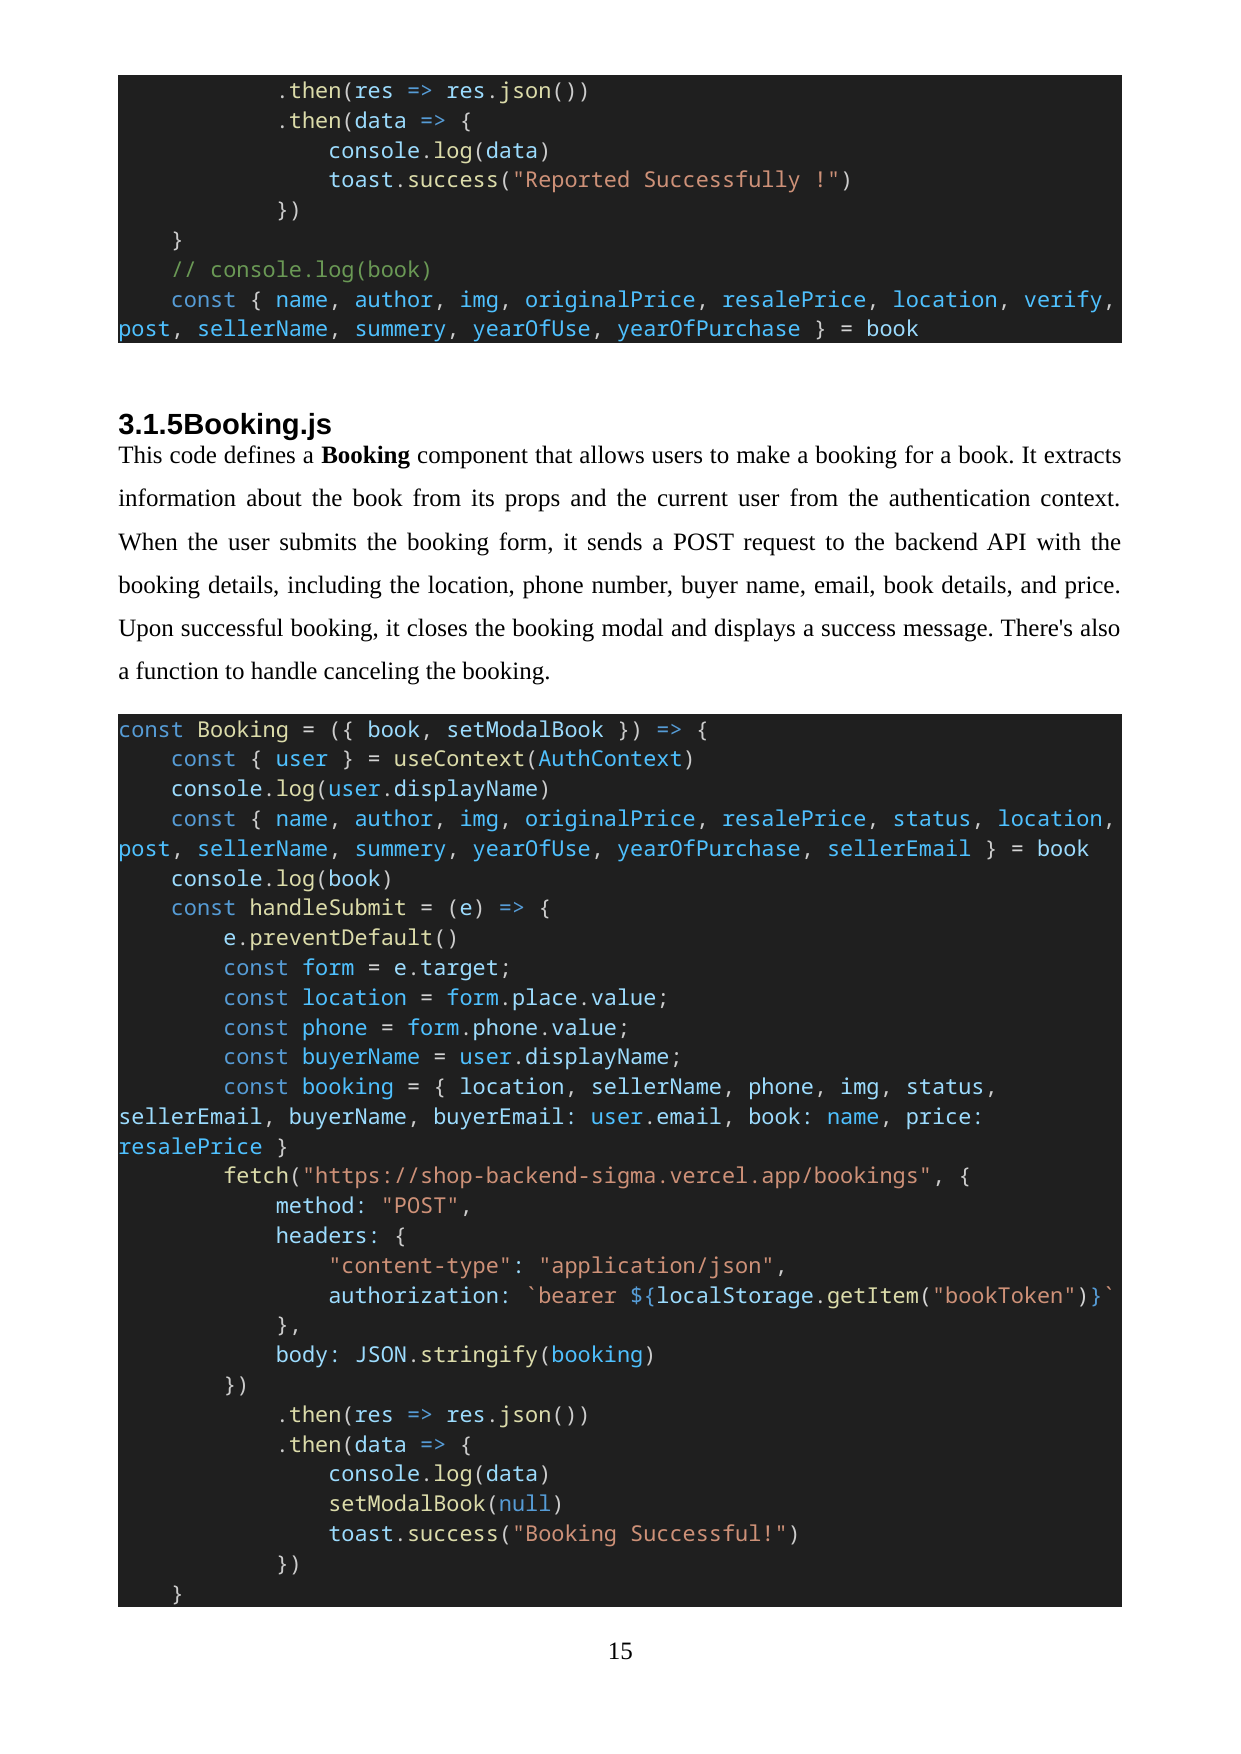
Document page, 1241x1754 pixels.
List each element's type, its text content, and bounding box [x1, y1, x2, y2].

text const { name, author, img, originalPrice, resalePrice, location, verify, post, sellerName, summery, yearOfUse, yearOfPurchase } = book [118, 283, 1122, 343]
text console.log(user.displayName) [118, 773, 1122, 803]
text // console.log(book) [118, 254, 1122, 283]
text fetch("https://shop-backend-sigma.vercel.app/bookings", { [118, 1161, 1122, 1190]
text .then(data => { [118, 105, 1122, 134]
text authorization: `bearer ${localStorage.getItem("bookToken")}` [118, 1280, 1122, 1309]
text console.log(data) [118, 134, 1122, 164]
text const { name, author, img, originalPrice, resalePrice, status, location, post, sellerName, summery, yearOfUse, yearOfPurchase, sellerEmail } = book [118, 803, 1122, 863]
text } [118, 224, 1122, 254]
text toast.success("Booking Successful!") [118, 1518, 1122, 1548]
text .then(res => res.json()) [118, 75, 1122, 105]
text const location = form.place.value; [118, 982, 1122, 1012]
text e.preventDefault() [118, 922, 1122, 952]
text headers: { [118, 1220, 1122, 1250]
text const { user } = useContext(AuthContext) [118, 743, 1122, 773]
text const buyerName = user.displayName; [118, 1041, 1122, 1071]
text }) [118, 1369, 1122, 1399]
text }) [118, 1548, 1122, 1578]
text toast.success("Reported Successfully !") [118, 164, 1122, 194]
text console.log(book) [118, 863, 1122, 892]
text .then(res => res.json()) [118, 1399, 1122, 1429]
text console.log(data) [118, 1458, 1122, 1488]
subtitle Booking.js [118, 407, 1122, 440]
text }) [118, 194, 1122, 224]
text method: "POST", [118, 1190, 1122, 1220]
text "content-type": "application/json", [118, 1250, 1122, 1280]
text const Booking = ({ book, setModalBook }) => { [118, 714, 1122, 743]
text const booking = { location, sellerName, phone, img, status, sellerEmail, buyerName, buyerEmail: user.email, book: name, price: resalePrice } [118, 1071, 1122, 1161]
text } [118, 1578, 1122, 1607]
text const form = e.target; [118, 952, 1122, 982]
text const handleSubmit = (e) => { [118, 892, 1122, 922]
text setModalBook(null) [118, 1488, 1122, 1518]
text .then(data => { [118, 1429, 1122, 1458]
text }, [118, 1309, 1122, 1339]
text body: JSON.stringify(booking) [118, 1339, 1122, 1369]
text const phone = form.phone.value; [118, 1012, 1122, 1041]
text This code defines a Booking component that allows users to make a booking for a book. It extracts information about the book from its props and the current user from the authentication context. When the user submits the booking form, it sends a POST request to the backend API with the booking details, including the location, phone number, buyer name, email, book details, and price. Upon successful booking, it closes the booking modal and displays a success message. There's also a function to handle canceling the booking. [118, 440, 1122, 685]
